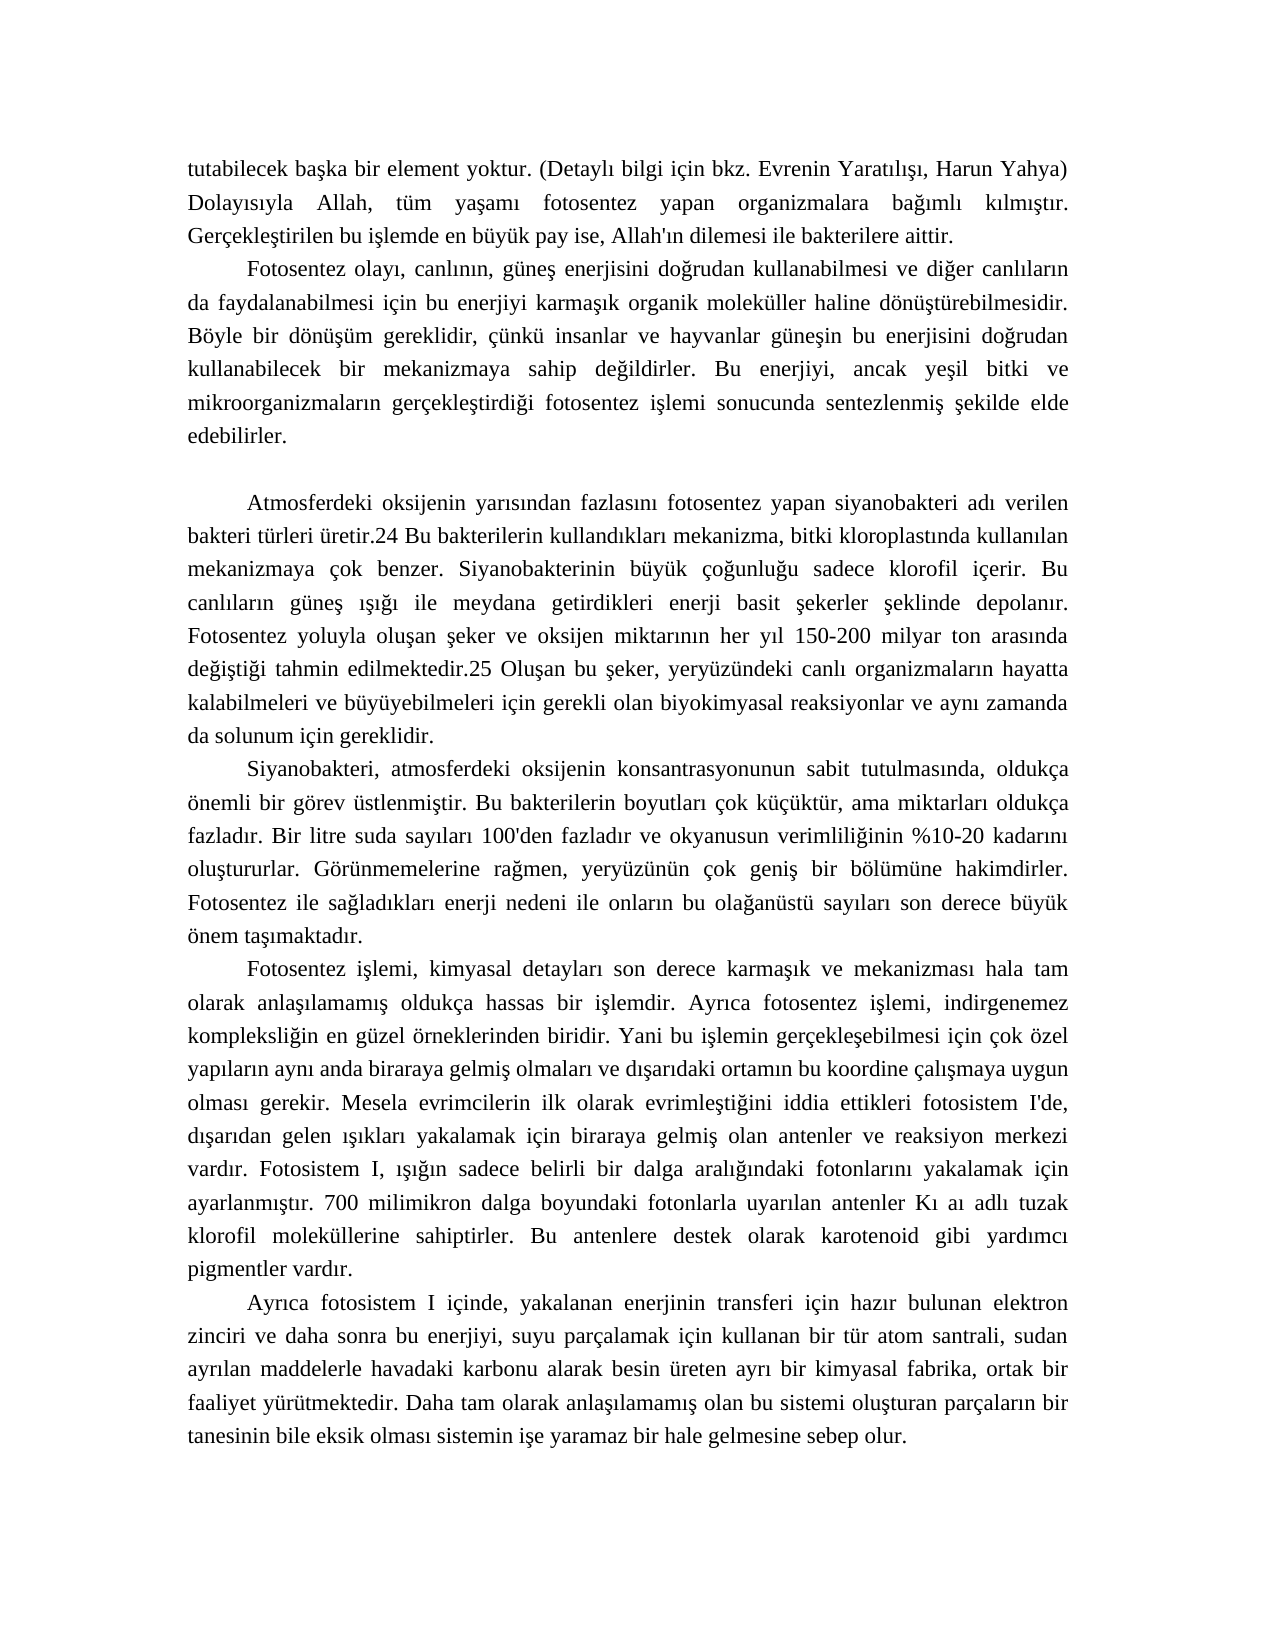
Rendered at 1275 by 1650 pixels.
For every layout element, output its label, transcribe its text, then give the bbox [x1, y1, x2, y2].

text Atmosferdeki oksijenin yarısından fazlasını fotosentez yapan siyanobakteri adı verilen bakteri türleri üretir.24 Bu bakterilerin kullandıkları mekanizma, bitki kloroplastında kullanılan mekanizmaya çok benzer. Siyanobakterinin büyük çoğunluğu sadece klorofil içerir. Bu canlıların güneş ışığı ile meydana getirdikleri enerji basit şekerler şeklinde depolanır. Fotosentez yoluyla oluşan şeker ve oksijen miktarının her yıl 150-200 milyar ton arasında değiştiği tahmin edilmektedir.25 Oluşan bu şeker, yeryüzündeki canlı organizmaların hayatta kalabilmeleri ve büyüyebilmeleri için gerekli olan biyokimyasal reaksiyonlar ve aynı zamanda da solunum için gereklidir. [187, 483, 1070, 750]
text Siyanobakteri, atmosferdeki oksijenin konsantrasyonunun sabit tutulmasında, oldukça önemli bir görev üstlenmiştir. Bu bakterilerin boyutları çok küçüktür, ama miktarları oldukça fazladır. Bir litre suda sayıları 100'den fazladır ve okyanusun verimliliğinin %10-20 kadarını oluştururlar. Görünmemelerine rağmen, yeryüzünün çok geniş bir bölümüne hakimdirler. Fotosentez ile sağladıkları enerji nedeni ile onların bu olağanüstü sayıları son derece büyük önem taşımaktadır. [187, 750, 1070, 950]
text Ayrıca fotosistem I içinde, yakalanan enerjinin transferi için hazır bulunan elektron zinciri ve daha sonra bu enerjiyi, suyu parçalamak için kullanan bir tür atom santrali, sudan ayrılan maddelerle havadaki karbonu alarak besin üreten ayrı bir kimyasal fabrika, ortak bir faaliyet yürütmektedir. Daha tam olarak anlaşılamamış olan bu sistemi oluşturan parçaların bir tanesinin bile eksik olması sistemin işe yaramaz bir hale gelmesine sebep olur. [187, 1283, 1070, 1450]
text tutabilecek başka bir element yoktur. (Detaylı bilgi için bkz. Evrenin Yaratılışı, Harun Yahya) Dolayısıyla Allah, tüm yaşamı fotosentez yapan organizmalara bağımlı kılmıştır. Gerçekleştirilen bu işlemde en büyük pay ise, Allah'ın dilemesi ile bakterilere aittir. [187, 150, 1070, 250]
text Fotosentez olayı, canlının, güneş enerjisini doğrudan kullanabilmesi ve diğer canlıların da faydalanabilmesi için bu enerjiyi karmaşık organik moleküller haline dönüştürebilmesidir. Böyle bir dönüşüm gereklidir, çünkü insanlar ve hayvanlar güneşin bu enerjisini doğrudan kullanabilecek bir mekanizmaya sahip değildirler. Bu enerjiyi, ancak yeşil bitki ve mikroorganizmaların gerçekleştirdiği fotosentez işlemi sonucunda sentezlenmiş şekilde elde edebilirler. [187, 250, 1070, 450]
text Fotosentez işlemi, kimyasal detayları son derece karmaşık ve mekanizması hala tam olarak anlaşılamamış oldukça hassas bir işlemdir. Ayrıca fotosentez işlemi, indirgenemez kompleksliğin en güzel örneklerinden biridir. Yani bu işlemin gerçekleşebilmesi için çok özel yapıların aynı anda biraraya gelmiş olmaları ve dışarıdaki ortamın bu koordine çalışmaya uygun olması gerekir. Mesela evrimcilerin ilk olarak evrimleştiğini iddia ettikleri fotosistem I'de, dışarıdan gelen ışıkları yakalamak için biraraya gelmiş olan antenler ve reaksiyon merkezi vardır. Fotosistem I, ışığın sadece belirli bir dalga aralığındaki fotonlarını yakalamak için ayarlanmıştır. 700 milimikron dalga boyundaki fotonlarla uyarılan antenler Kı aı adlı tuzak klorofil moleküllerine sahiptirler. Bu antenlere destek olarak karotenoid gibi yardımcı pigmentler vardır. [187, 950, 1070, 1283]
